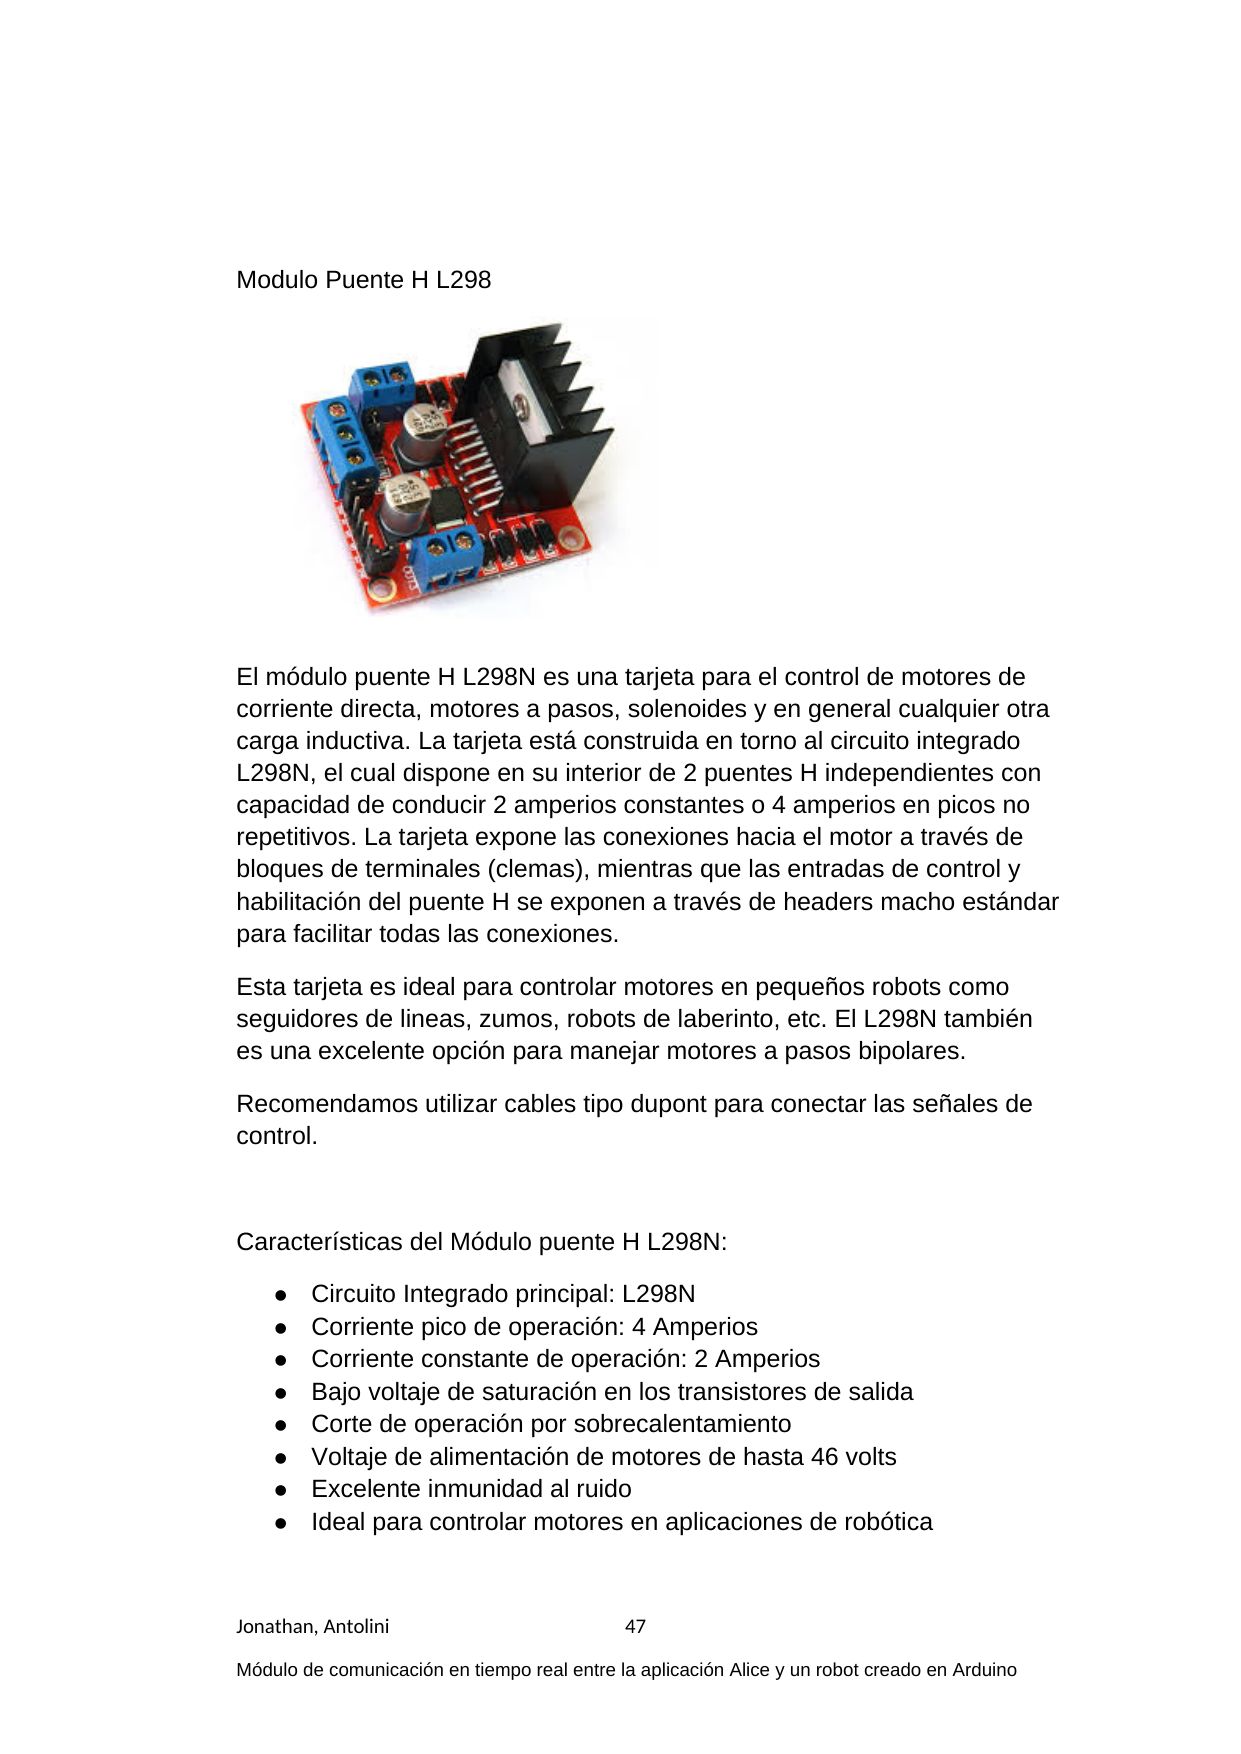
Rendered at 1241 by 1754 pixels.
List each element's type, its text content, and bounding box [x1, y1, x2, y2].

list Bajo voltaje de saturación en los transistores de salida [274, 1378, 1063, 1406]
list Voltaje de alimentación de motores de hasta 46 volts [274, 1443, 1063, 1471]
text El módulo puente H L298N es una tarjeta para el control de motores de corriente directa, motores a pasos, solenoides y en general cualquier otra carga inductiva. La tarjeta está construida en torno al circuito integrado L298N, el cual dispone en su interior de 2 puentes H independientes con capacidad de conducir 2 amperios constantes o 4 amperios en picos no repetitivos. La tarjeta expone las conexiones hacia el motor a través de bloques de terminales (clemas), mientras que las entradas de control y habilitación del puente H se exponen a través de headers macho estándar para facilitar todas las conexiones. [236, 663, 1063, 947]
picture [255, 316, 660, 620]
text Características del Módulo puente H L298N: [236, 1227, 1063, 1255]
list Corriente constante de operación: 2 Amperios [274, 1345, 1063, 1373]
list Excelente inmunidad al ruido [274, 1475, 1063, 1503]
text Esta tarjeta es ideal para controlar motores en pequeños robots como seguidores de lineas, zumos, robots de laberinto, etc. El L298N también es una excelente opción para manejar motores a pasos bipolares. [236, 972, 1063, 1064]
list Corriente pico de operación: 4 Amperios [274, 1313, 1063, 1341]
list Corte de operación por sobrecalentamiento [274, 1410, 1063, 1438]
list Ideal para controlar motores en aplicaciones de robótica [274, 1508, 1063, 1536]
list Circuito Integrado principal: L298N [274, 1280, 1063, 1308]
subtitle Modulo Puente H L298 [236, 266, 1063, 294]
text Recomendamos utilizar cables tipo dupont para conectar las señales de control. [236, 1089, 1063, 1149]
